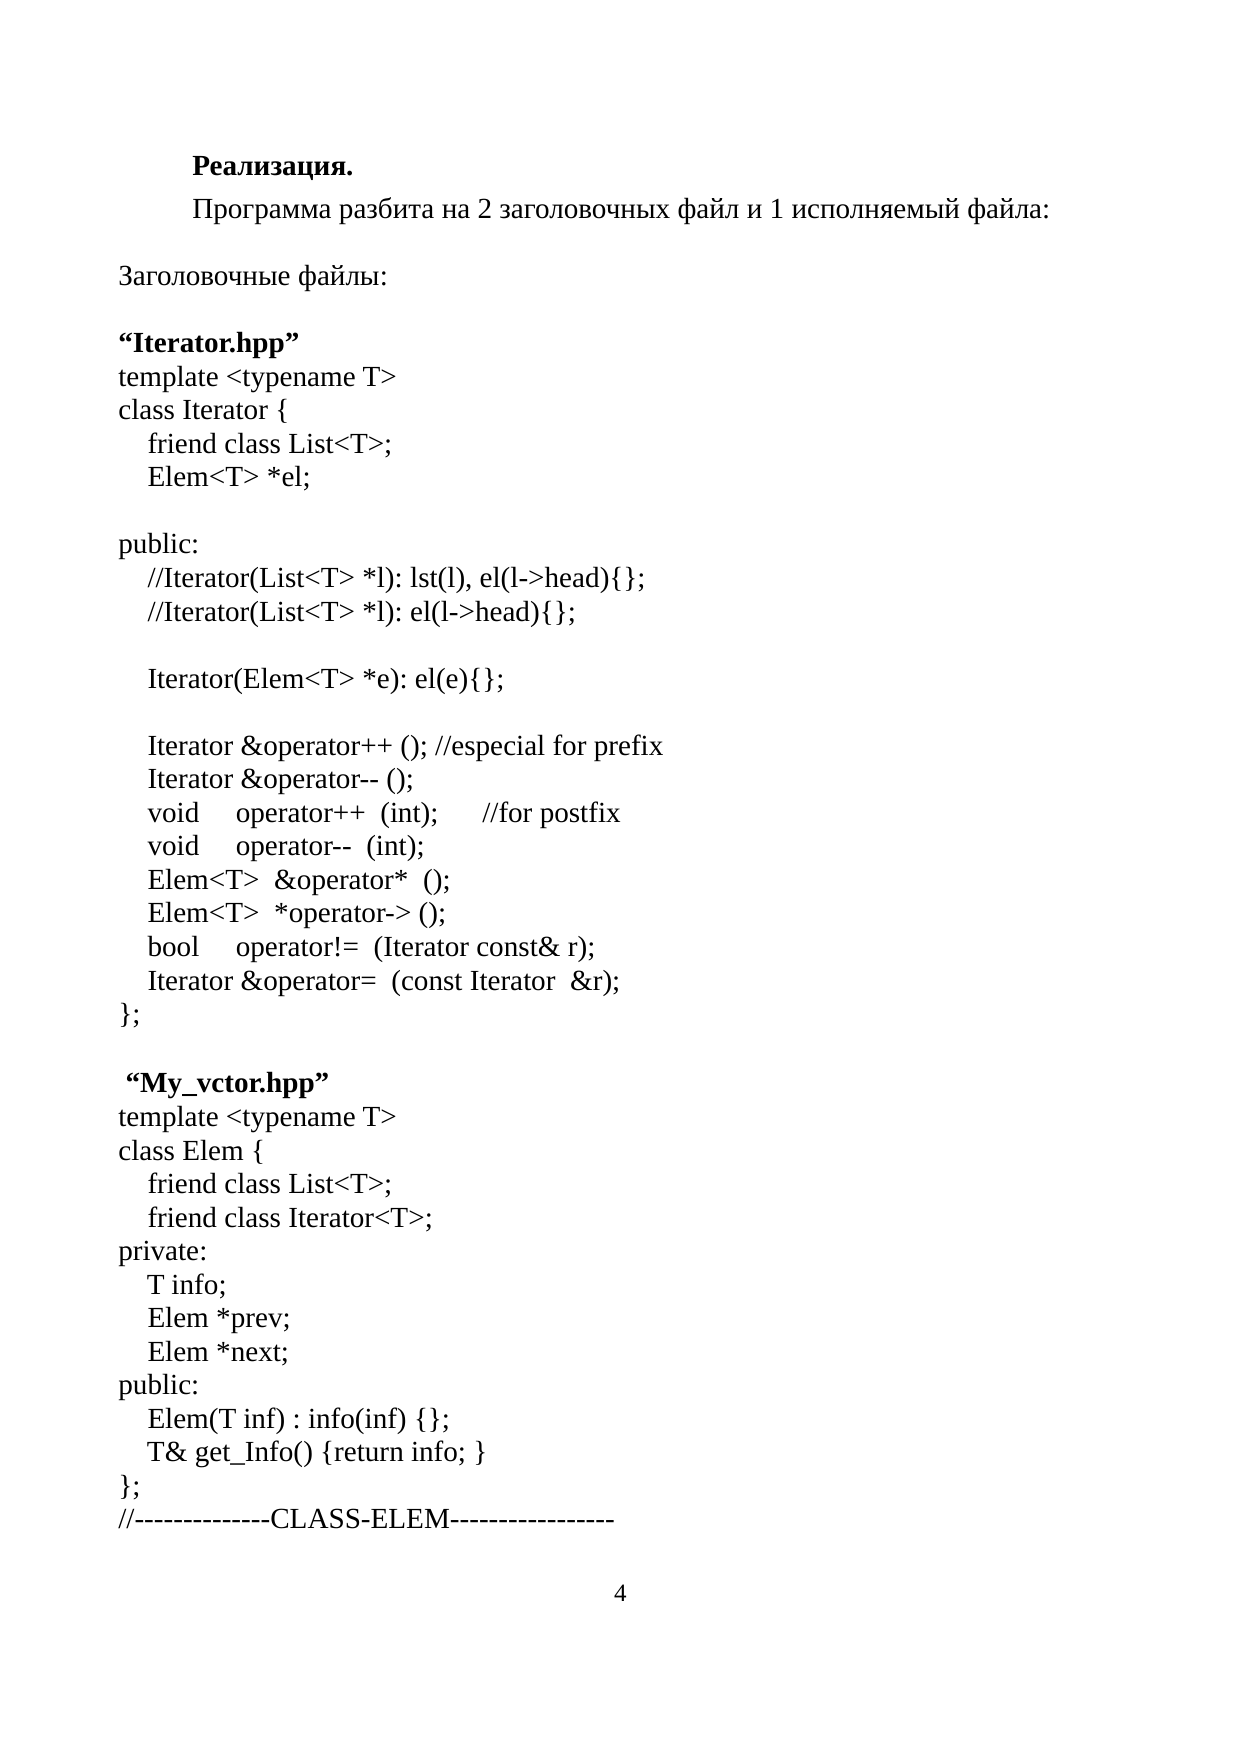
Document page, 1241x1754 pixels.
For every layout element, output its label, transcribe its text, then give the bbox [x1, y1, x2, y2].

text friend class Iterator<T>; [118, 1200, 1122, 1233]
text Elem *prev; [118, 1300, 1122, 1334]
text Iterator &operator-- (); [118, 761, 1122, 795]
text Elem<T> *el; [118, 459, 1122, 493]
text Заголовочные файлы: [118, 258, 1122, 292]
text T& get_Info() {return info; } [118, 1434, 1122, 1468]
text //--------------CLASS-ELEM----------------- [118, 1502, 1122, 1535]
text public: [118, 1367, 1122, 1401]
text Iterator(Elem<T> *e): el(e){}; [118, 661, 1122, 694]
text bool operator!= (Iterator const& r); [118, 929, 1122, 963]
text void operator++ (int); //for postfix [118, 795, 1122, 828]
text class Elem { [118, 1133, 1122, 1166]
text class Iterator { [118, 392, 1122, 426]
text “My_vctor.hpp” [118, 1066, 1122, 1099]
text void operator-- (int); [118, 828, 1122, 862]
text Elem<T> *operator-> (); [118, 896, 1122, 929]
text Iterator &operator= (const Iterator &r); [118, 963, 1122, 996]
text T info; [118, 1267, 1122, 1300]
text //Iterator(List<T> *l): el(l->head){}; [118, 594, 1122, 627]
text Реализация. [118, 148, 1122, 181]
text friend class List<T>; [118, 1166, 1122, 1200]
text Elem<T> &operator* (); [118, 862, 1122, 896]
text public: [118, 527, 1122, 560]
text Elem(T inf) : info(inf) {}; [118, 1401, 1122, 1434]
text Elem *next; [118, 1334, 1122, 1367]
text friend class List<T>; [118, 426, 1122, 459]
text //Iterator(List<T> *l): lst(l), el(l->head){}; [118, 560, 1122, 594]
text private: [118, 1233, 1122, 1267]
text “Iterator.hpp” [118, 325, 1122, 359]
text Iterator &operator++ (); //especial for prefix [118, 728, 1122, 761]
text template <typename T> [118, 359, 1122, 392]
text }; [118, 996, 1122, 1030]
text template <typename T> [118, 1099, 1122, 1133]
text Программа разбита на 2 заголовочных файл и 1 исполняемый файла: [118, 191, 1122, 225]
text }; [118, 1468, 1122, 1502]
